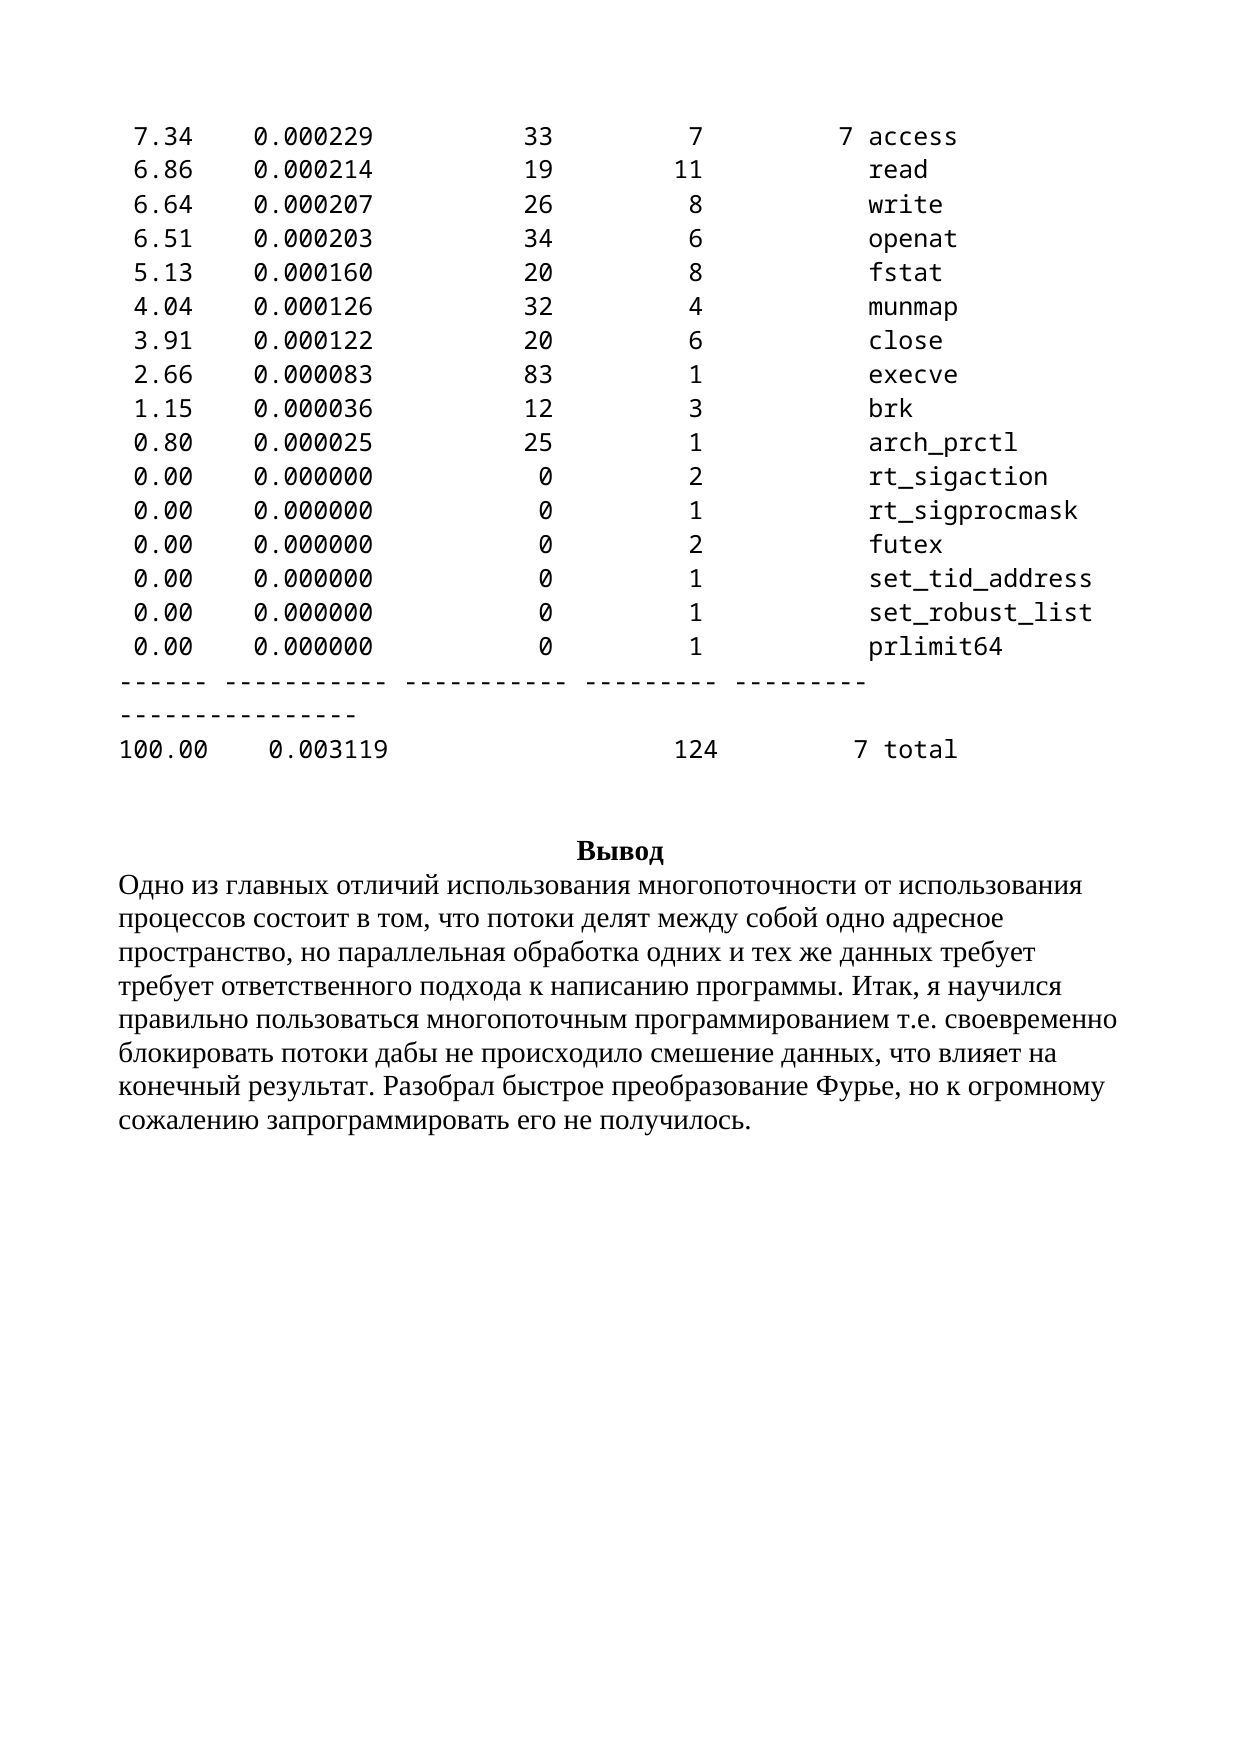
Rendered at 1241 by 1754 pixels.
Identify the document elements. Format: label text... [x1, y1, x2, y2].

text 7.34 0.000229 33 7 7 access 6.86 0.000214 19 11 read 6.64 0.000207 26 8 write 6.51 0.000203 34 6 openat 5.13 0.000160 20 8 fstat 4.04 0.000126 32 4 munmap 3.91 0.000122 20 6 close 2.66 0.000083 83 1 execve 1.15 0.000036 12 3 brk 0.80 0.000025 25 1 arch_prctl 0.00 0.000000 0 2 rt_sigaction 0.00 0.000000 0 1 rt_sigprocmask 0.00 0.000000 0 2 futex 0.00 0.000000 0 1 set_tid_address 0.00 0.000000 0 1 set_robust_list 0.00 0.000000 0 1 prlimit64 ------ ----------- ----------- --------- --------- ---------------- 100.00 0.003119 124 7 total [118, 118, 1122, 833]
text Одно из главных отличий использования многопоточности от использования процессов состоит в том, что потоки делят между собой одно адресное пространство, но параллельная обработка одних и тех же данных требует требует ответственного подхода к написанию программы. Итак, я научился правильно пользоваться многопоточным программированием т.е. своевременно блокировать потоки дабы не происходило смешение данных, что влияет на конечный результат. Разобрал быстрое преобразование Фурье, но к огромному сожалению запрограммировать его не получилось. [118, 867, 1122, 1135]
text Вывод [118, 833, 1122, 867]
